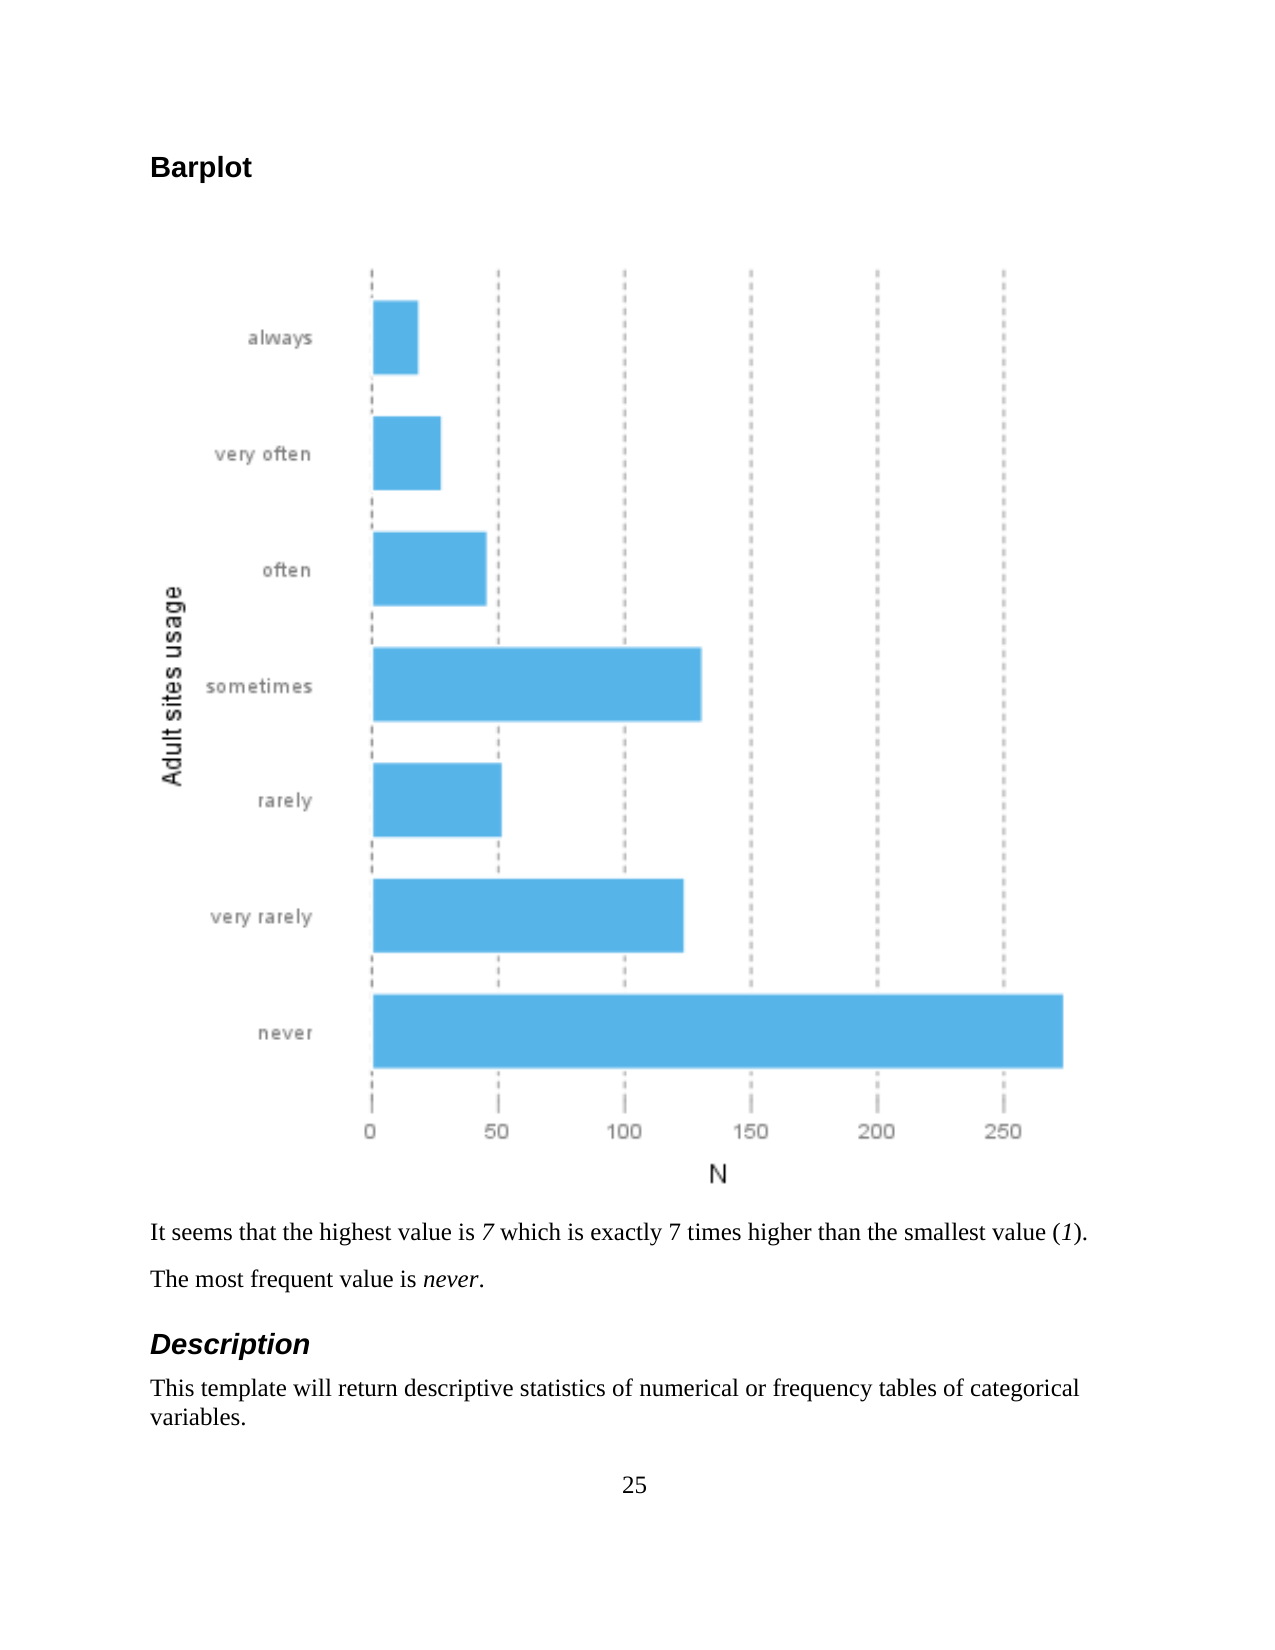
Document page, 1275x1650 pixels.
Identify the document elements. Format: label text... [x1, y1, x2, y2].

text This template will return descriptive statistics of numerical or frequency tables of categorical variables. [150, 1373, 1125, 1430]
text It seems that the highest value is 7 which is exactly 7 times higher than the smallest value (1). [150, 1217, 1125, 1246]
picture [150, 196, 1163, 1209]
subtitle Barplot [150, 150, 1125, 183]
text The most frequent value is never. [150, 1264, 1125, 1293]
subtitle Description [150, 1327, 1125, 1360]
